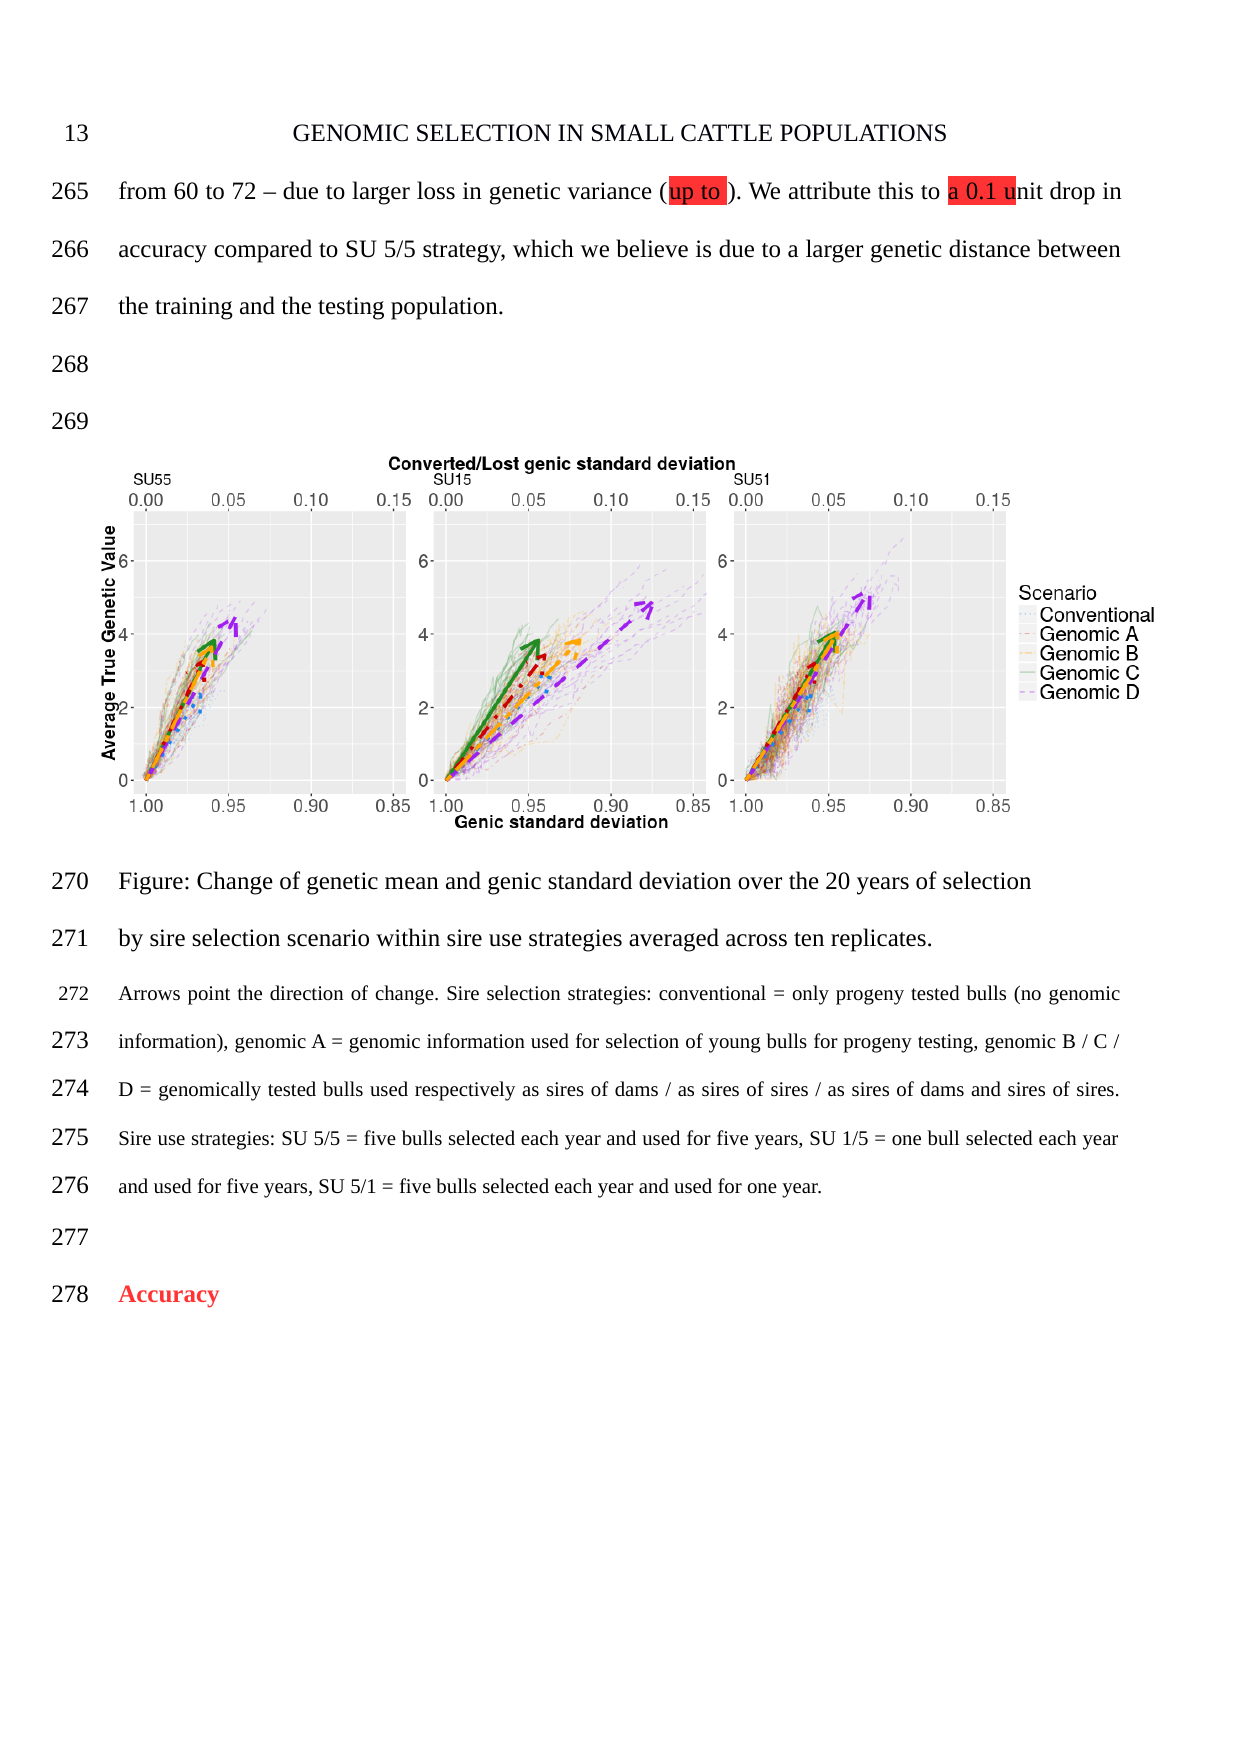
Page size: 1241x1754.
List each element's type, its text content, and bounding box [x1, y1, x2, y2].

subtitle by sire selection scenario within sire use strategies averaged across ten replicates. [118, 923, 1122, 952]
subtitle Arrows point the direction of change. Sire selection strategies: conventional = only progeny tested bulls (no genomic information), genomic A = genomic information used for selection of young bulls for progeny testing, genomic B / C / D = genomically tested bulls used respectively as sires of dams / as sires of sires / as sires of dams and sires of sires. Sire use strategies: SU 5/5 = five bulls selected each year and used for five years, SU 1/5 = one bull selected each year and used for five years, SU 5/1 = five bulls selected each year and used for one year. [118, 981, 1122, 1198]
subtitle Accuracy [118, 1279, 1122, 1308]
subtitle from 60 to 72 – due to larger loss in genetic variance (up to ). We attribute this to a 0.1 unit drop in accuracy compared to SU 5/5 strategy, which we believe is due to a larger genetic distance between the training and the testing population. [118, 176, 1122, 320]
subtitle Figure: Change of genetic mean and genic standard deviation over the 20 years of selection [118, 838, 1122, 895]
picture [91, 446, 1155, 838]
